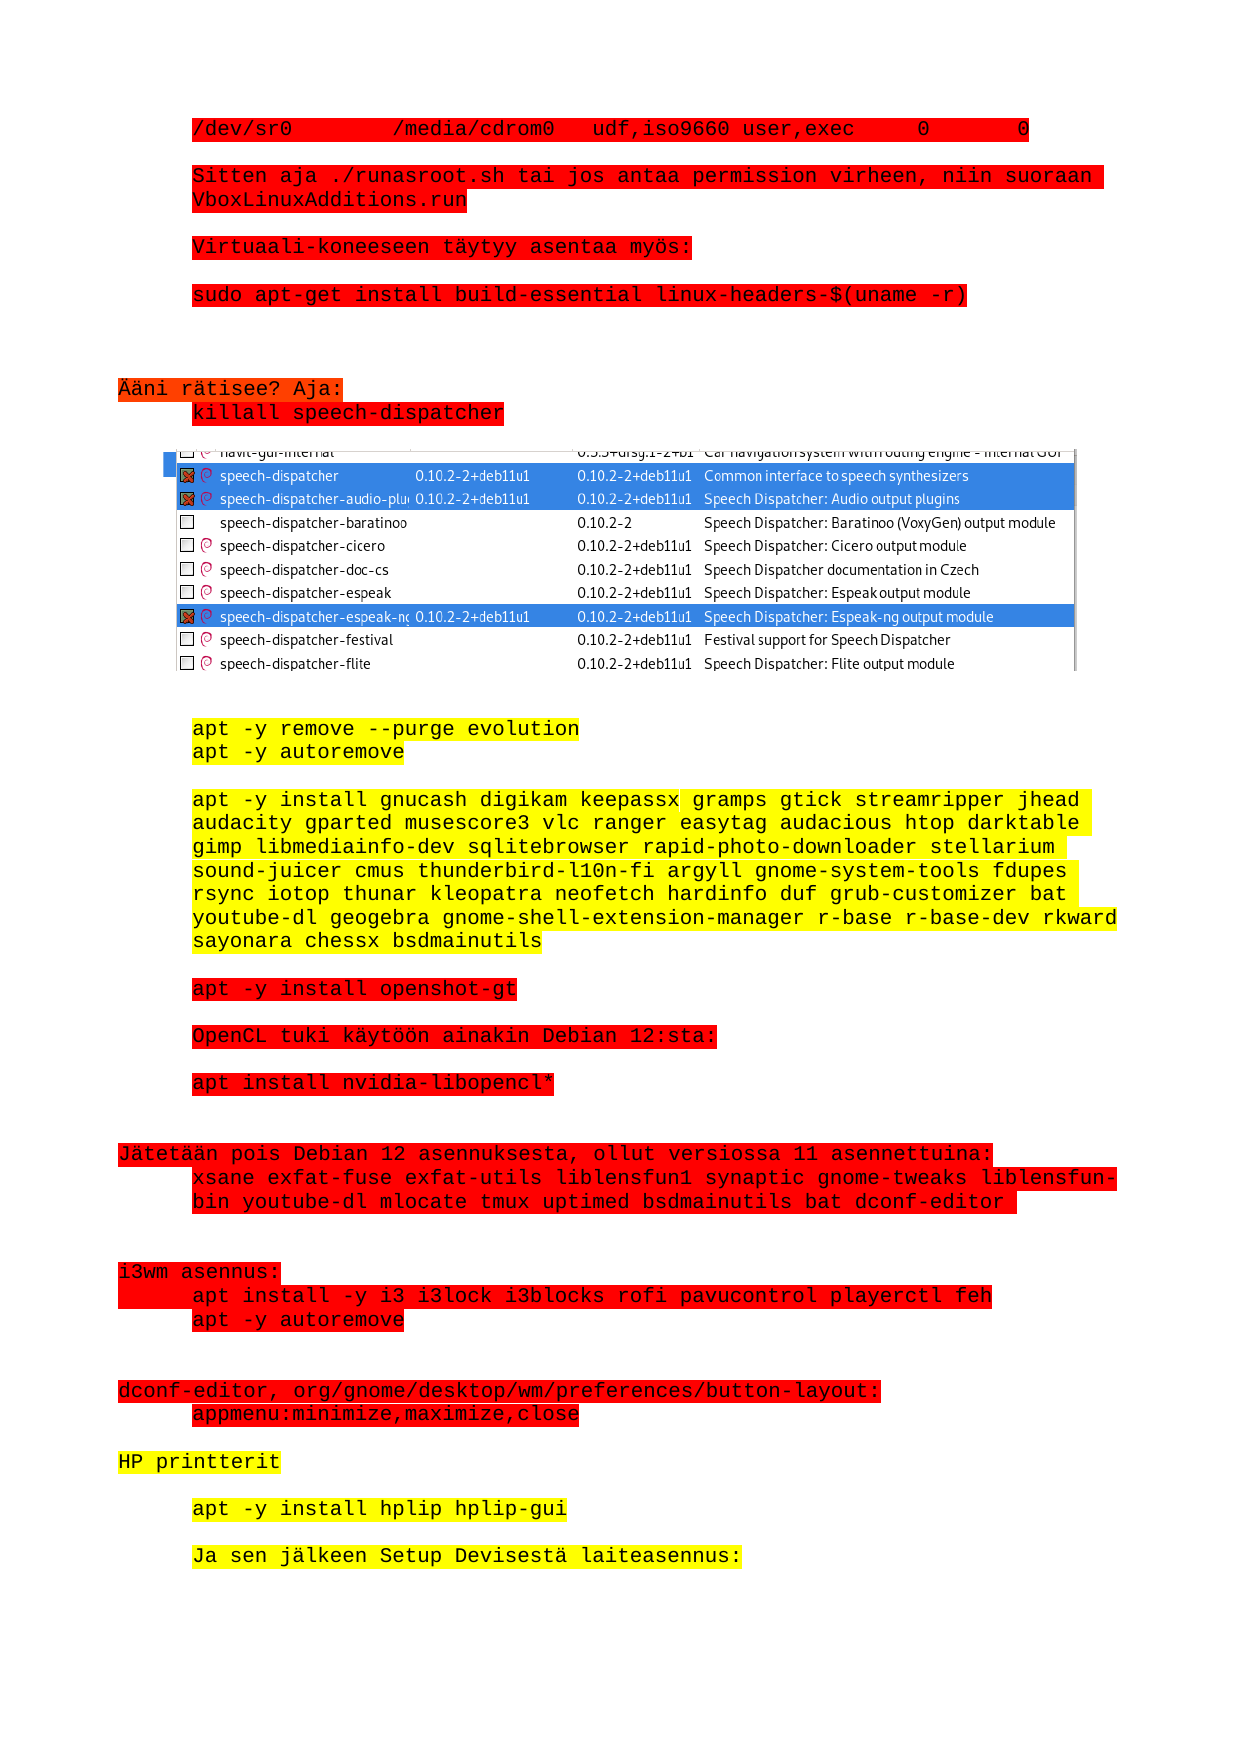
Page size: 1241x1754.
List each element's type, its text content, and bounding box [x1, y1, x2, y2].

text appmenu:minimize,maximize,close [192, 1403, 1122, 1427]
text /dev/sr0 /media/cdrom0 udf,iso9660 user,exec 0 0 [192, 118, 1122, 142]
picture [163, 449, 1077, 671]
text apt install nvidia-libopencl* [192, 1072, 1122, 1096]
text i3wm asennus: [118, 1262, 1122, 1285]
text Ääni rätisee? Aja: [118, 378, 1122, 402]
text killall speech-dispatcher [192, 402, 1122, 426]
text apt -y install hplip hplip-gui [192, 1498, 1122, 1522]
text dconf-editor, org/gnome/desktop/wm/preferences/button-layout: [118, 1380, 1122, 1403]
text apt -y install gnucash digikam keepassx gramps gtick streamripper jhead audacity gparted musescore3 vlc ranger easytag audacious htop darktable gimp libmediainfo-dev sqlitebrowser rapid-photo-downloader stellarium sound-juicer cmus thunderbird-l10n-fi argyll gnome-system-tools fdupes rsync iotop thunar kleopatra neofetch hardinfo duf grub-customizer bat youtube-dl geogebra gnome-shell-extension-manager r-base r-base-dev rkward sayonara chessx bsdmainutils [192, 789, 1122, 954]
text Ja sen jälkeen Setup Devisestä laiteasennus: [192, 1545, 1122, 1569]
text apt install -y i3 i3lock i3blocks rofi pavucontrol playerctl feh [118, 1285, 1122, 1309]
text Virtuaali-koneeseen täytyy asentaa myös: [192, 236, 1122, 260]
text Jätetään pois Debian 12 asennuksesta, ollut versiossa 11 asennettuina: [118, 1143, 1122, 1167]
text apt -y install openshot-gt [192, 978, 1122, 1001]
text apt -y autoremove [192, 1309, 1122, 1332]
text apt -y autoremove [192, 741, 1122, 765]
text sudo apt-get install build-essential linux-headers-$(uname -r) [192, 284, 1122, 307]
text OpenCL tuki käytöön ainakin Debian 12:sta: [192, 1025, 1122, 1072]
text Sitten aja ./runasroot.sh tai jos antaa permission virheen, niin suoraan VboxLinuxAdditions.run [192, 165, 1122, 213]
text apt -y remove --purge evolution [192, 718, 1122, 741]
text HP printterit [118, 1451, 1122, 1474]
text xsane exfat-fuse exfat-utils liblensfun1 synaptic gnome-tweaks liblensfun-bin youtube-dl mlocate tmux uptimed bsdmainutils bat dconf-editor [192, 1167, 1122, 1214]
